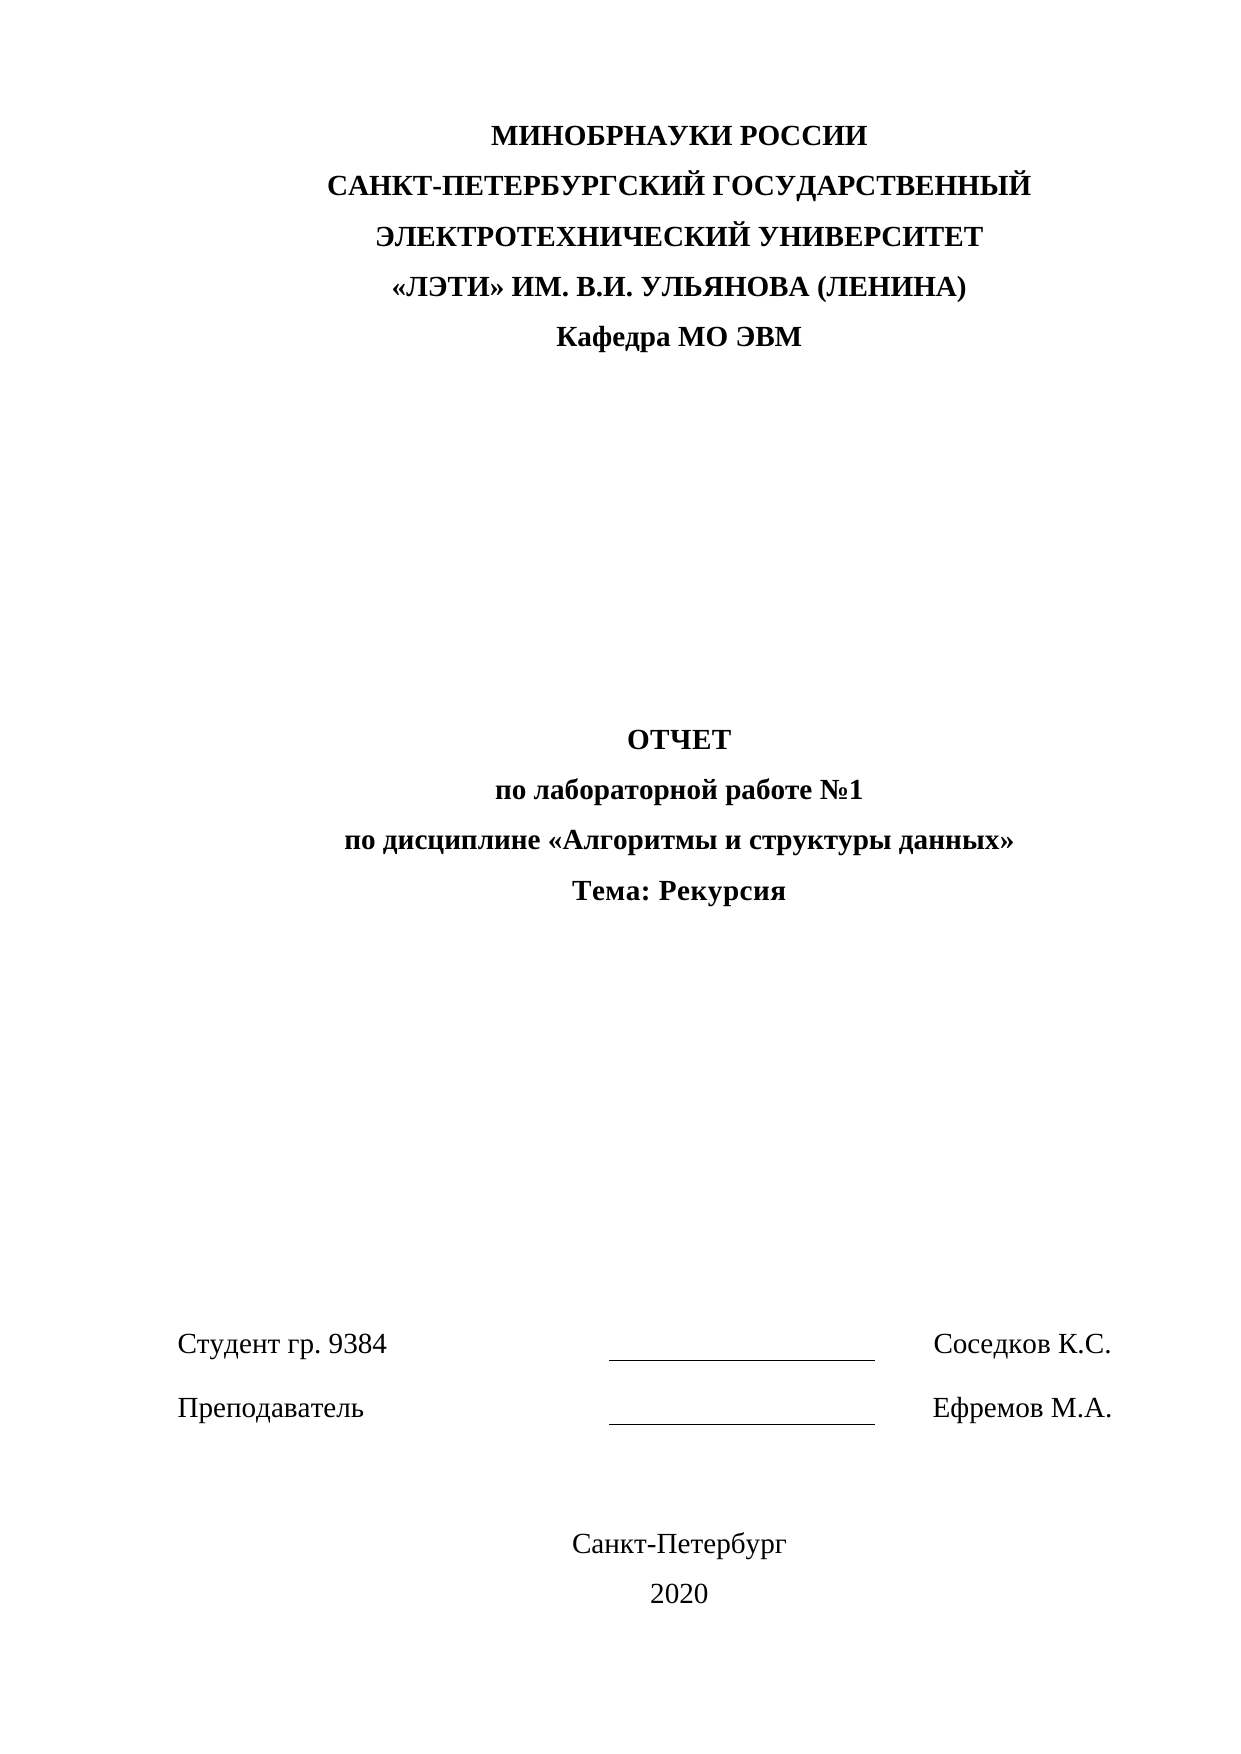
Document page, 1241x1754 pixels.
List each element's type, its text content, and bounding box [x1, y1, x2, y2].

text по дисциплине «Алгоритмы и структуры данных» [177, 822, 1181, 856]
text 2020 [177, 1576, 1181, 1609]
text отчет [177, 722, 1181, 755]
text Тема: Рекурсия [177, 873, 1181, 906]
text Санкт-Петербург [177, 1526, 1181, 1559]
table_header [609, 1296, 875, 1360]
text Санкт-Петербургский государственный [177, 168, 1181, 202]
text мИНОБРНАУКИ РОССИИ [177, 118, 1181, 152]
text по лабораторной работе №1 [177, 772, 1181, 806]
table_cell [609, 1361, 875, 1424]
table_header Студент гр. 9384 [166, 1296, 609, 1360]
text «ЛЭТИ» им. В.И. Ульянова (Ленина) [177, 269, 1181, 303]
text электротехнический университет [177, 219, 1181, 252]
table_cell Ефремов М.А. [875, 1360, 1170, 1424]
text Кафедра МО ЭВМ [177, 319, 1181, 353]
table_cell Преподаватель [166, 1360, 609, 1424]
table_header Соседков К.С. [875, 1296, 1170, 1360]
